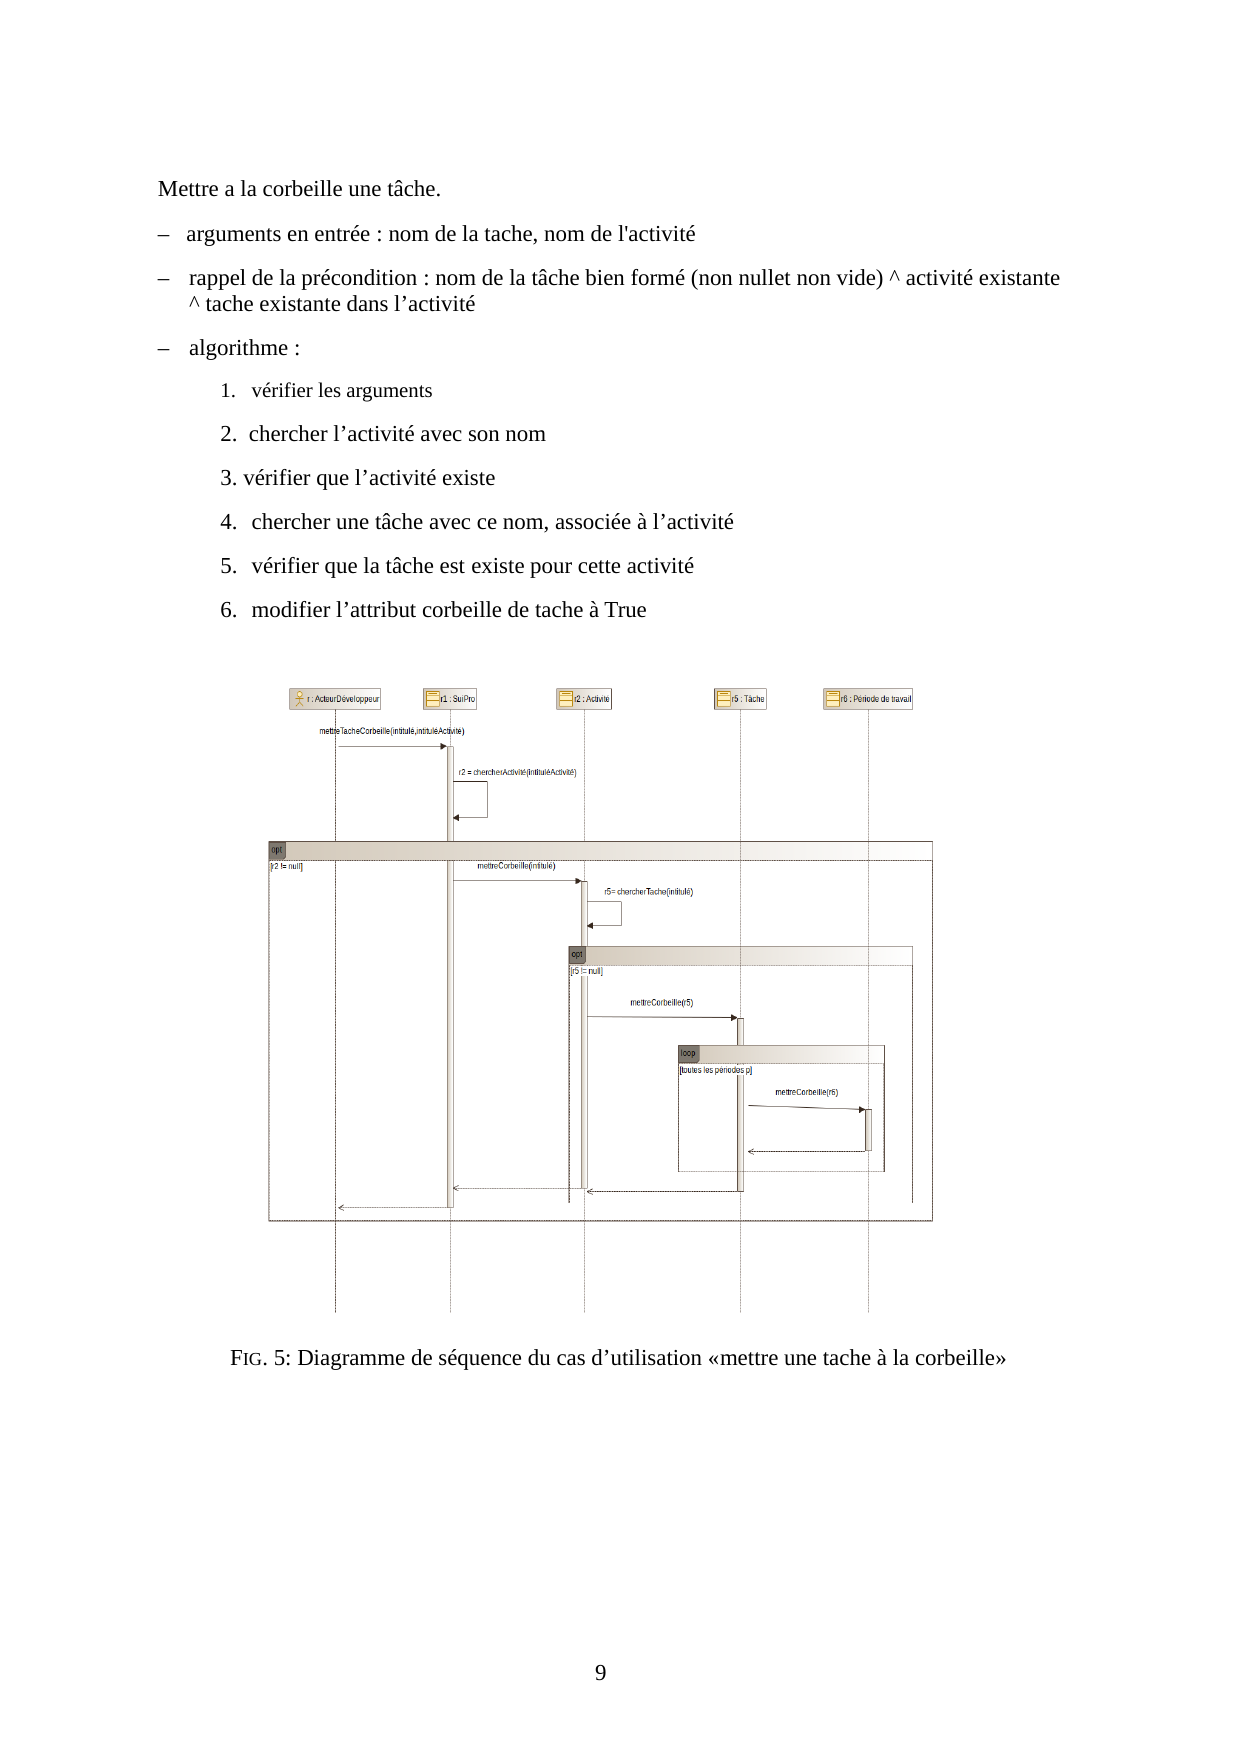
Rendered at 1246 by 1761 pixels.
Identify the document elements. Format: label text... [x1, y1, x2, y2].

list 2. chercher l’activité avec son nom [220, 420, 1075, 446]
text – arguments en entrée : nom de la tache, nom de l'activité [158, 219, 1075, 246]
text Fig. 5: Diagramme de séquence du cas d’utilisation «mettre une tache à la corbeille» [126, 1344, 1075, 1370]
text Mettre a la corbeille une tâche. [158, 176, 1075, 202]
list 6. modifier l’attribut corbeille de tache à True [220, 596, 1075, 622]
picture [262, 681, 939, 1320]
list 5. vérifier que la tâche est existe pour cette activité [220, 552, 1075, 578]
list 1. vérifier les arguments [220, 378, 1075, 402]
list – algorithme : [158, 334, 1075, 360]
list – rappel de la précondition : nom de la tâche bien formé (non nullet non vide) ^ activité existante ^ tache existante dans l’activité [158, 264, 1075, 316]
list 3. vérifier que l’activité existe [220, 464, 1075, 490]
list 4. chercher une tâche avec ce nom, associée à l’activité [220, 508, 1075, 534]
